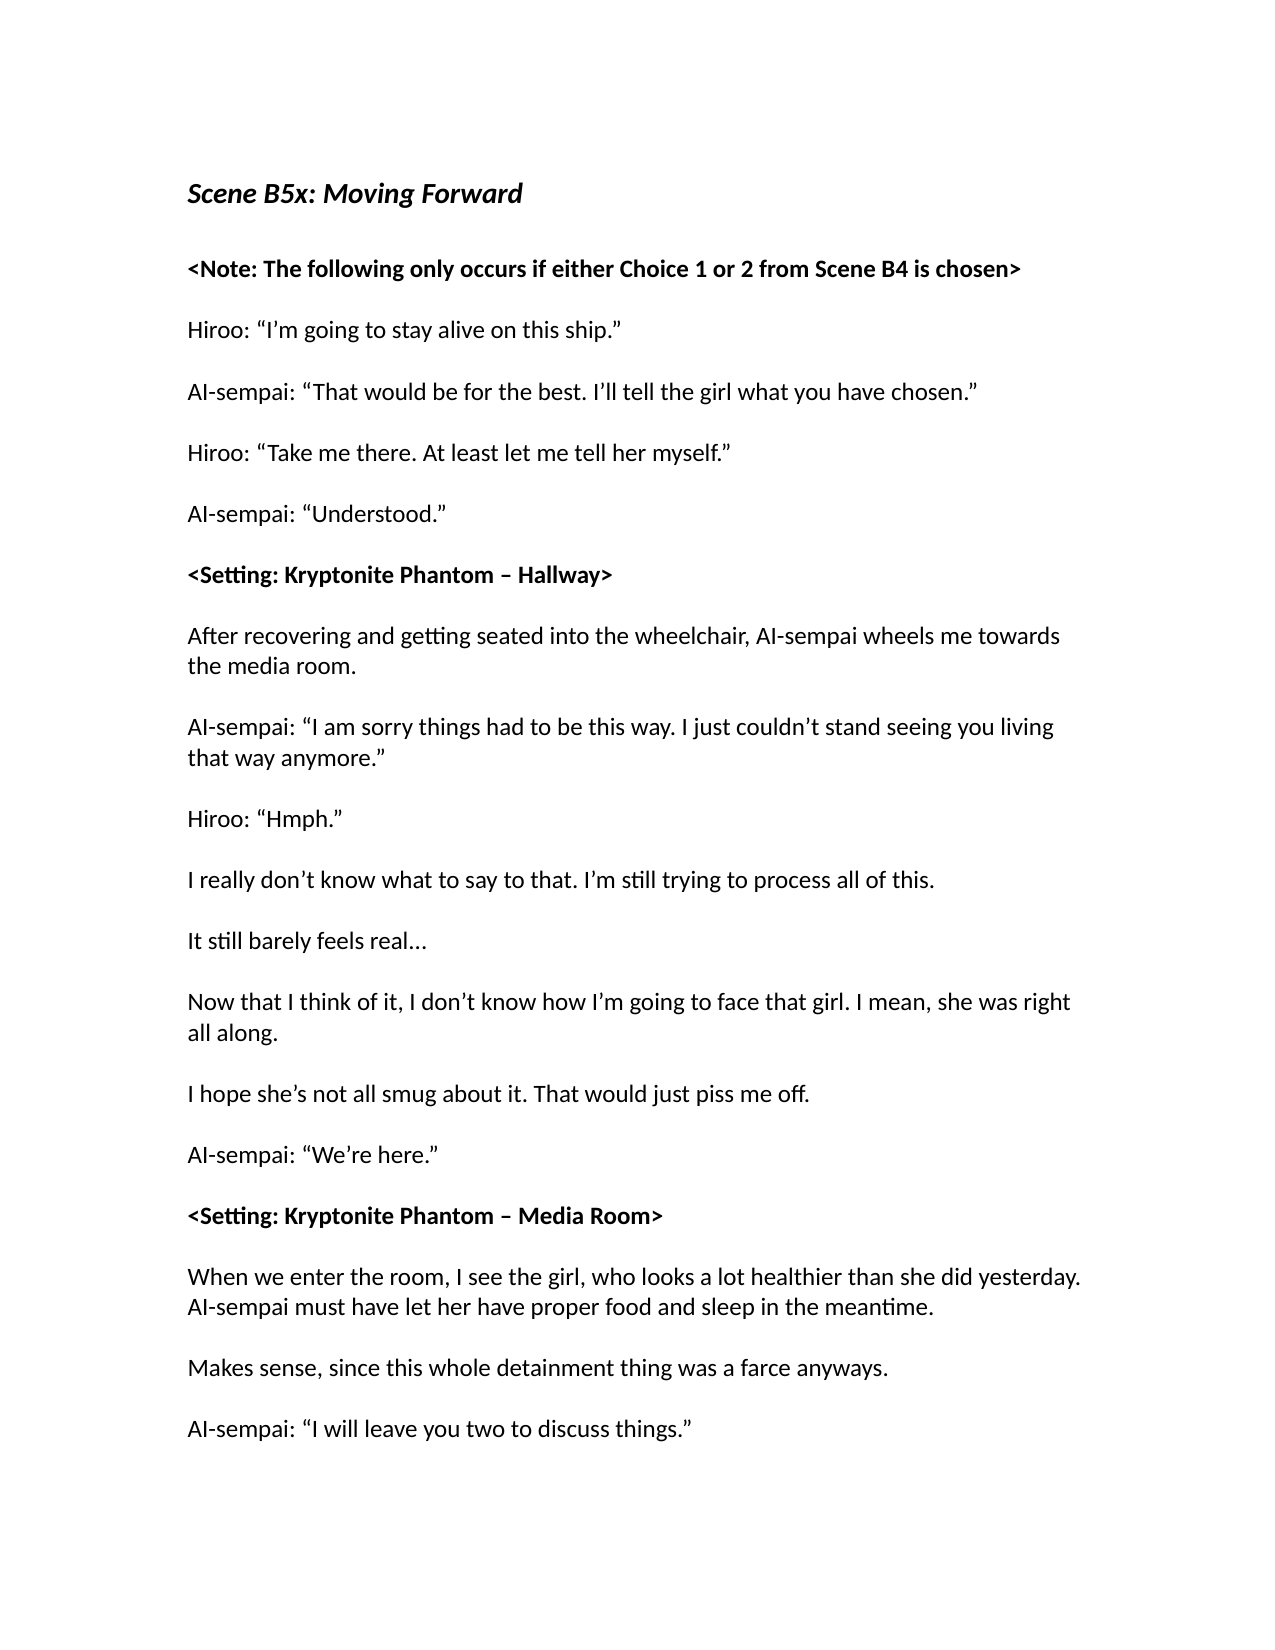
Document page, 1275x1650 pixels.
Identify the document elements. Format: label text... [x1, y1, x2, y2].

text I really don’t know what to say to that. I’m still trying to process all of this. [187, 864, 1087, 894]
text AI-sempai: “We’re here.” [187, 1139, 1087, 1169]
text AI-sempai: “That would be for the best. I’ll tell the girl what you have chosen.” [187, 376, 1087, 406]
text AI-sempai: “Understood.” [187, 498, 1087, 528]
text When we enter the room, I see the girl, who looks a lot healthier than she did yesterday. AI-sempai must have let her have proper food and sleep in the meantime. [187, 1261, 1087, 1322]
text <Setting: Kryptonite Phantom – Media Room> [187, 1200, 1087, 1230]
subtitle Scene B5x: Moving Forward [187, 175, 1087, 211]
text After recovering and getting seated into the wheelchair, AI-sempai wheels me towards the media room. [187, 620, 1087, 681]
text AI-sempai: “I will leave you two to discuss things.” [187, 1413, 1087, 1444]
text Hiroo: “Take me there. At least let me tell her myself.” [187, 437, 1087, 467]
text Hiroo: “Hmph.” [187, 803, 1087, 833]
text <Setting: Kryptonite Phantom – Hallway> [187, 559, 1087, 589]
text I hope she’s not all smug about it. That would just piss me off. [187, 1078, 1087, 1108]
text Makes sense, since this whole detainment thing was a farce anyways. [187, 1352, 1087, 1383]
text Now that I think of it, I don’t know how I’m going to face that girl. I mean, she was right all along. [187, 986, 1087, 1047]
text <Note: The following only occurs if either Choice 1 or 2 from Scene B4 is chosen> [187, 254, 1087, 284]
text AI-sempai: “I am sorry things had to be this way. I just couldn’t stand seeing you living that way anymore.” [187, 711, 1087, 772]
text It still barely feels real... [187, 925, 1087, 956]
text Hiroo: “I’m going to stay alive on this ship.” [187, 315, 1087, 345]
